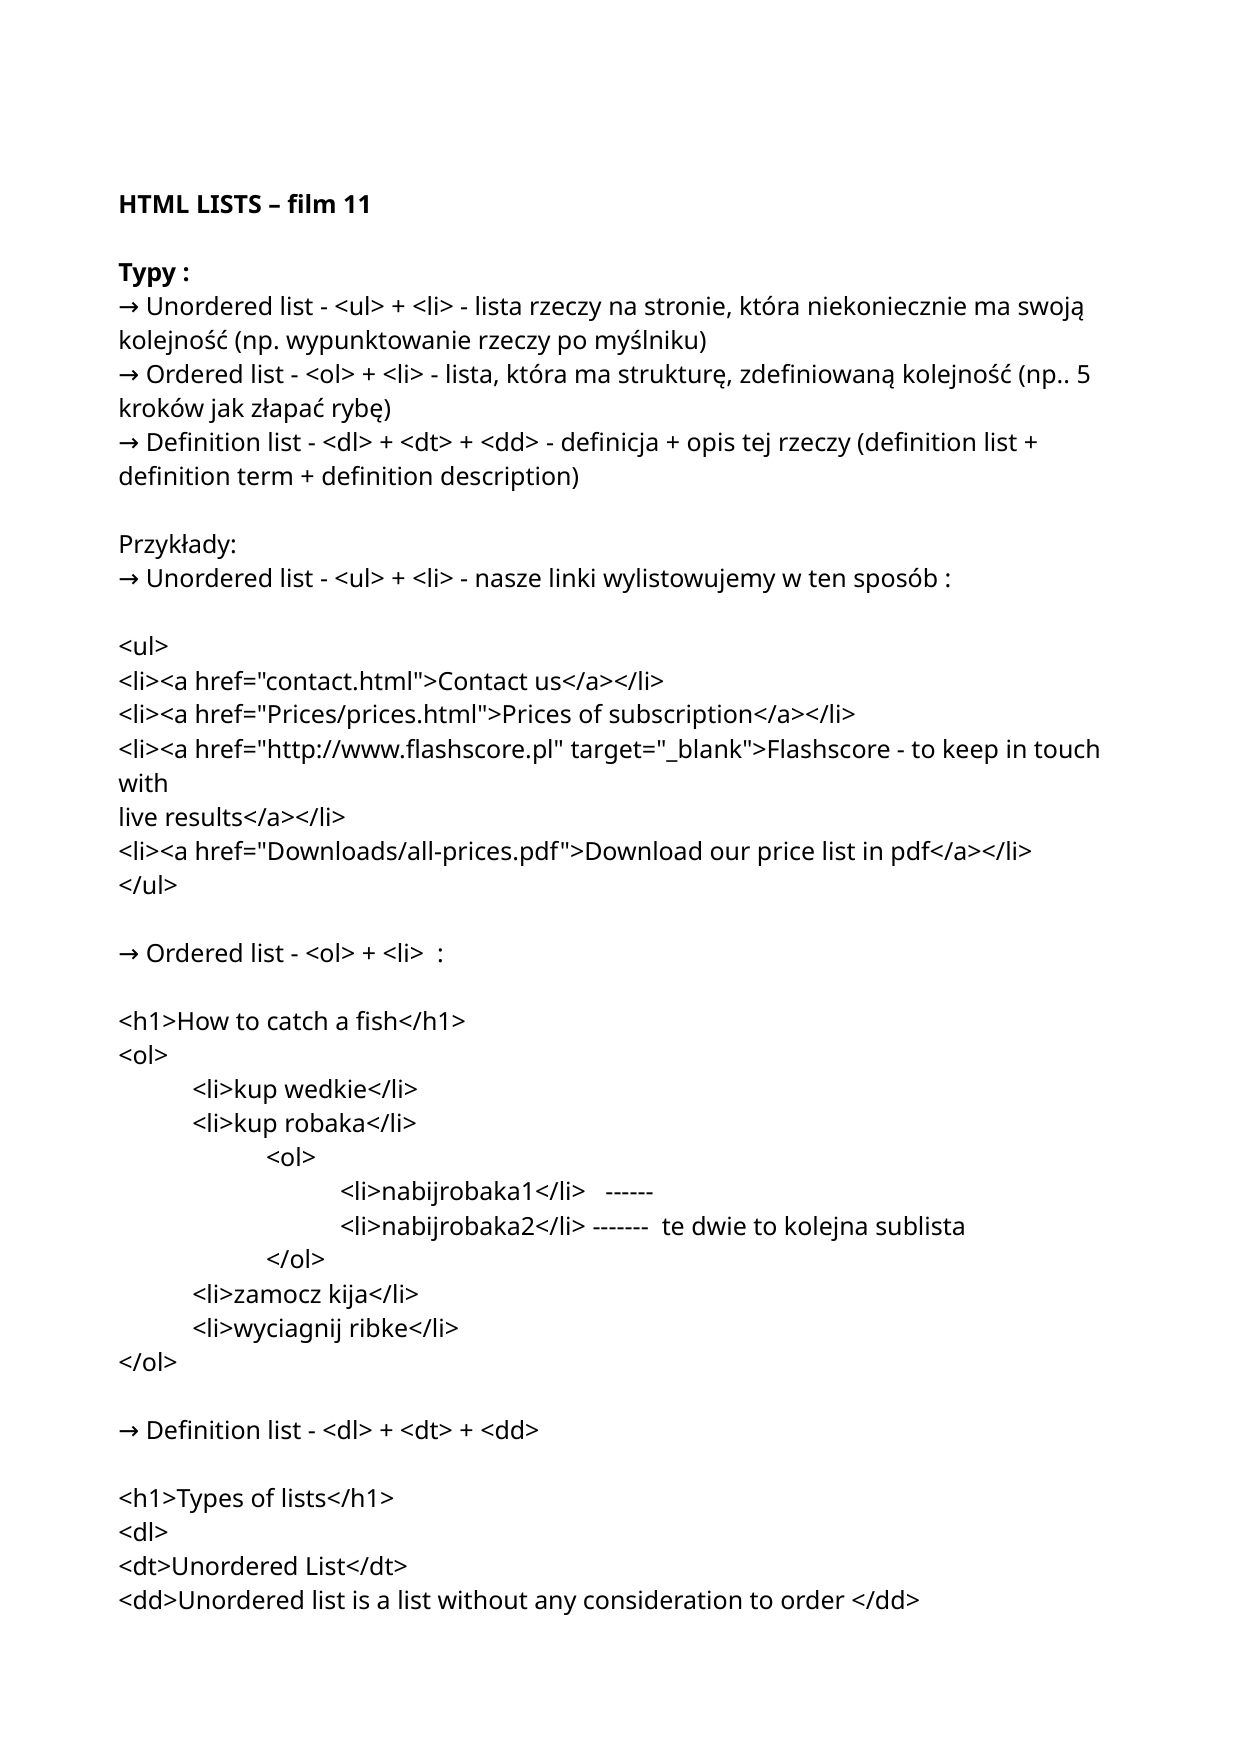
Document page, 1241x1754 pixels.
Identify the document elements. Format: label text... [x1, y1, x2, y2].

text <h1>How to catch a fish</h1> [118, 1004, 1122, 1038]
text <dd>Unordered list is a list without any consideration to order </dd> [118, 1583, 1122, 1617]
text </ol> [118, 1242, 1122, 1276]
text <ol> [118, 1038, 1122, 1072]
text <li>zamocz kija</li> [118, 1276, 1122, 1310]
text <li>kup robaka</li> [118, 1106, 1122, 1140]
text </ol> [118, 1344, 1122, 1378]
text → Unordered list - <ul> + <li> - nasze linki wylistowujemy w ten sposób : [118, 561, 1122, 595]
text Typy : [118, 254, 1122, 288]
text → Ordered list - <ol> + <li> : [118, 936, 1122, 970]
text <li>wyciagnij ribke</li> [118, 1310, 1122, 1344]
text <h1>Types of lists</h1> [118, 1481, 1122, 1515]
text → Unordered list - <ul> + <li> - lista rzeczy na stronie, która niekoniecznie ma swoją kolejność (np. wypunktowanie rzeczy po myślniku) [118, 288, 1122, 357]
text live results</a></li> [118, 799, 1122, 833]
text <ol> [118, 1140, 1122, 1174]
text <li><a href="http://www.flashscore.pl" target="_blank">Flashscore - to keep in touch with [118, 731, 1122, 799]
text → Definition list - <dl> + <dt> + <dd> [118, 1412, 1122, 1447]
text <dl> [118, 1515, 1122, 1549]
text </ul> [118, 867, 1122, 902]
text → Definition list - <dl> + <dt> + <dd> - definicja + opis tej rzeczy (definition list + definition term + definition description) [118, 425, 1122, 493]
text <li><a href="Prices/prices.html">Prices of subscription</a></li> [118, 697, 1122, 731]
text Przykłady: [118, 527, 1122, 561]
text <li>nabijrobaka1</li> ------ [118, 1174, 1122, 1208]
text <dt>Unordered List</dt> [118, 1549, 1122, 1583]
text <li><a href="contact.html">Contact us</a></li> [118, 663, 1122, 697]
text <ul> [118, 629, 1122, 663]
text → Ordered list - <ol> + <li> - lista, która ma strukturę, zdefiniowaną kolejność (np.. 5 kroków jak złapać rybę) [118, 357, 1122, 425]
text HTML LISTS – film 11 [118, 186, 1122, 220]
text <li>nabijrobaka2</li> ------- te dwie to kolejna sublista [118, 1208, 1122, 1242]
text <li><a href="Downloads/all-prices.pdf">Download our price list in pdf</a></li> [118, 833, 1122, 867]
text <li>kup wedkie</li> [118, 1072, 1122, 1106]
